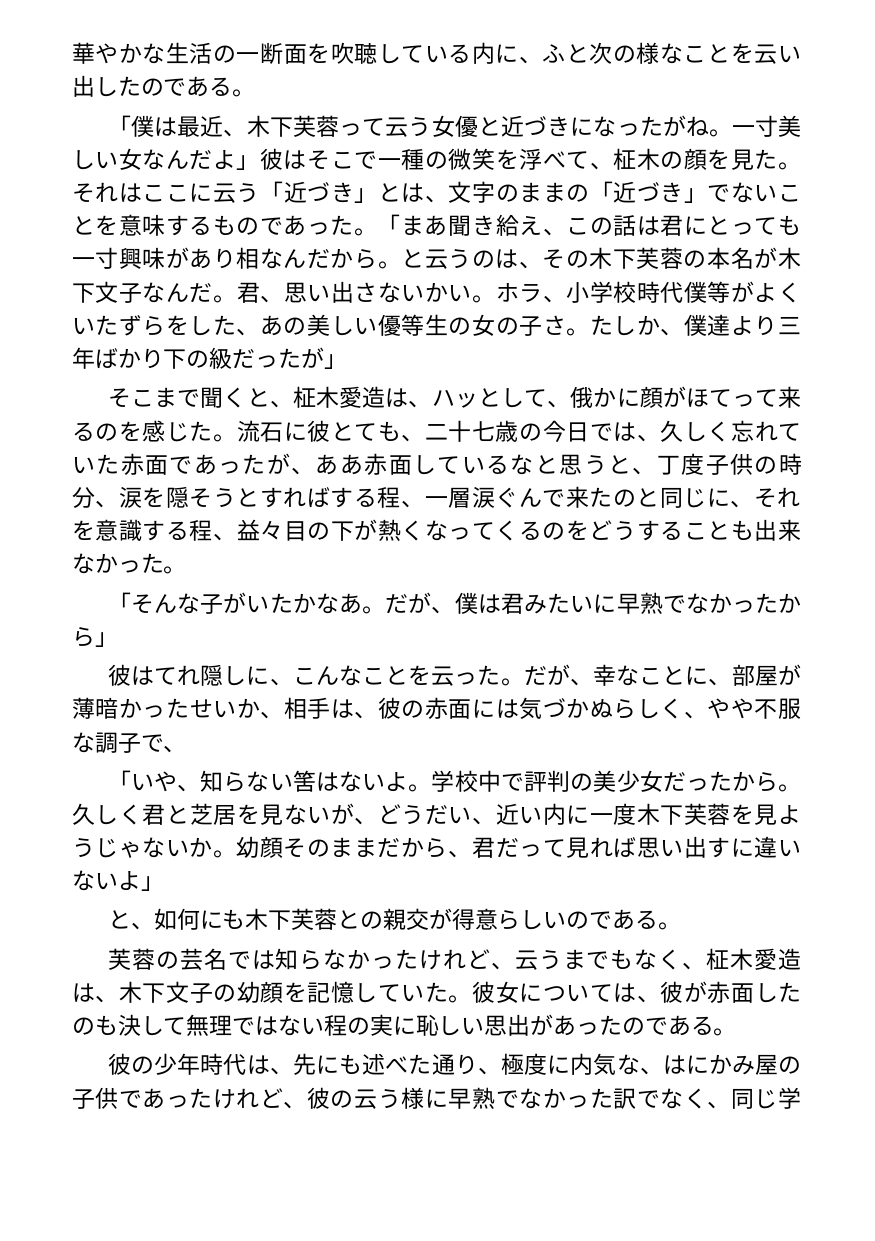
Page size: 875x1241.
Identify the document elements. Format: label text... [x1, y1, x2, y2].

text そこまで聞くと、柾木愛造は、ハッとして、俄かに顔がほてって来るのを感じた。流石に彼とても、二十七歳の今日では、久しく忘れていた赤面であったが、ああ赤面しているなと思うと、丁度子供の時分、涙を隠そうとすればする程、一層涙ぐんで来たのと同じに、それを意識する程、益々目の下が熱くなってくるのをどうすることも出来なかった。 [72, 380, 802, 579]
text 「僕は最近、木下芙蓉って云う女優と近づきになったがね。一寸美しい女なんだよ」彼はそこで一種の微笑を浮べて、柾木の顔を見た。それはここに云う「近づき」とは、文字のままの「近づき」でないことを意味するものであった。「まあ聞き給え、この話は君にとっても一寸興味があり相なんだから。と云うのは、その木下芙蓉の本名が木下文子なんだ。君、思い出さないかい。ホラ、小学校時代僕等がよくいたずらをした、あの美しい優等生の女の子さ。たしか、僕達より三年ばかり下の級だったが」 [72, 108, 802, 374]
text 芙蓉の芸名では知らなかったけれど、云うまでもなく、柾木愛造は、木下文子の幼顔を記憶していた。彼女については、彼が赤面したのも決して無理ではない程の実に恥しい思出があったのである。 [72, 942, 802, 1041]
text 華やかな生活の一断面を吹聴している内に、ふと次の様なことを云い出したのである。 [72, 36, 802, 102]
text 彼の少年時代は、先にも述べた通り、極度に内気な、はにかみ屋の子供であったけれど、彼の云う様に早熟でなかった訳でなく、同じ学 [72, 1047, 802, 1114]
text 「いや、知らない筈はないよ。学校中で評判の美少女だったから。久しく君と芝居を見ないが、どうだい、近い内に一度木下芙蓉を見ようじゃないか。幼顔そのままだから、君だって見れば思い出すに違いないよ」 [72, 763, 802, 896]
text と、如何にも木下芙蓉との親交が得意らしいのである。 [72, 902, 802, 936]
text 「そんな子がいたかなあ。だが、僕は君みたいに早熟でなかったから」 [72, 586, 802, 652]
text 彼はてれ隠しに、こんなことを云った。だが、幸なことに、部屋が薄暗かったせいか、相手は、彼の赤面には気づかぬらしく、やや不服な調子で、 [72, 658, 802, 758]
